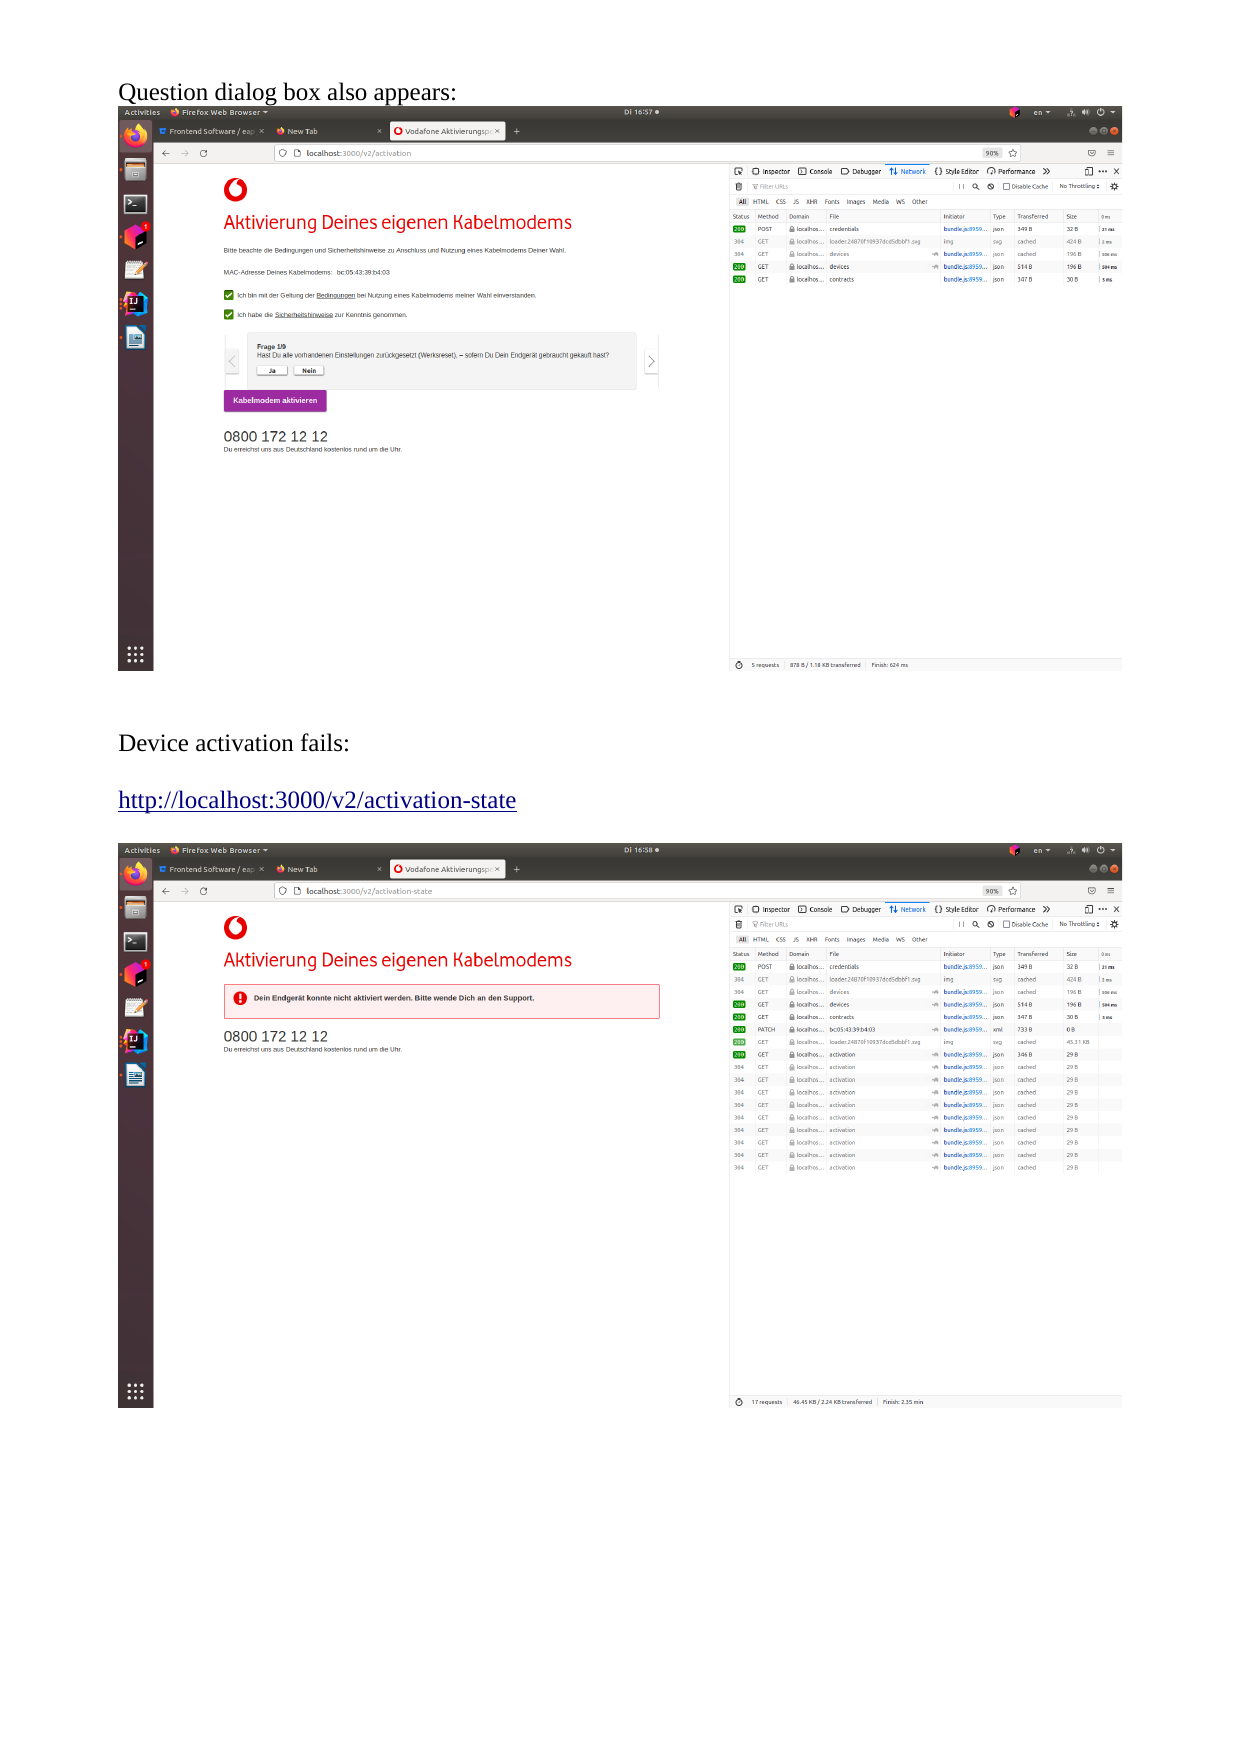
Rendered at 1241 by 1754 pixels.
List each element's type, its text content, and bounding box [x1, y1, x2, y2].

text Question dialog box also appears: [118, 77, 1122, 106]
text http://localhost:3000/v2/activation-state [118, 786, 1122, 814]
picture [118, 843, 1123, 1408]
text Device activation fails: [118, 728, 1122, 757]
picture [118, 106, 1123, 671]
